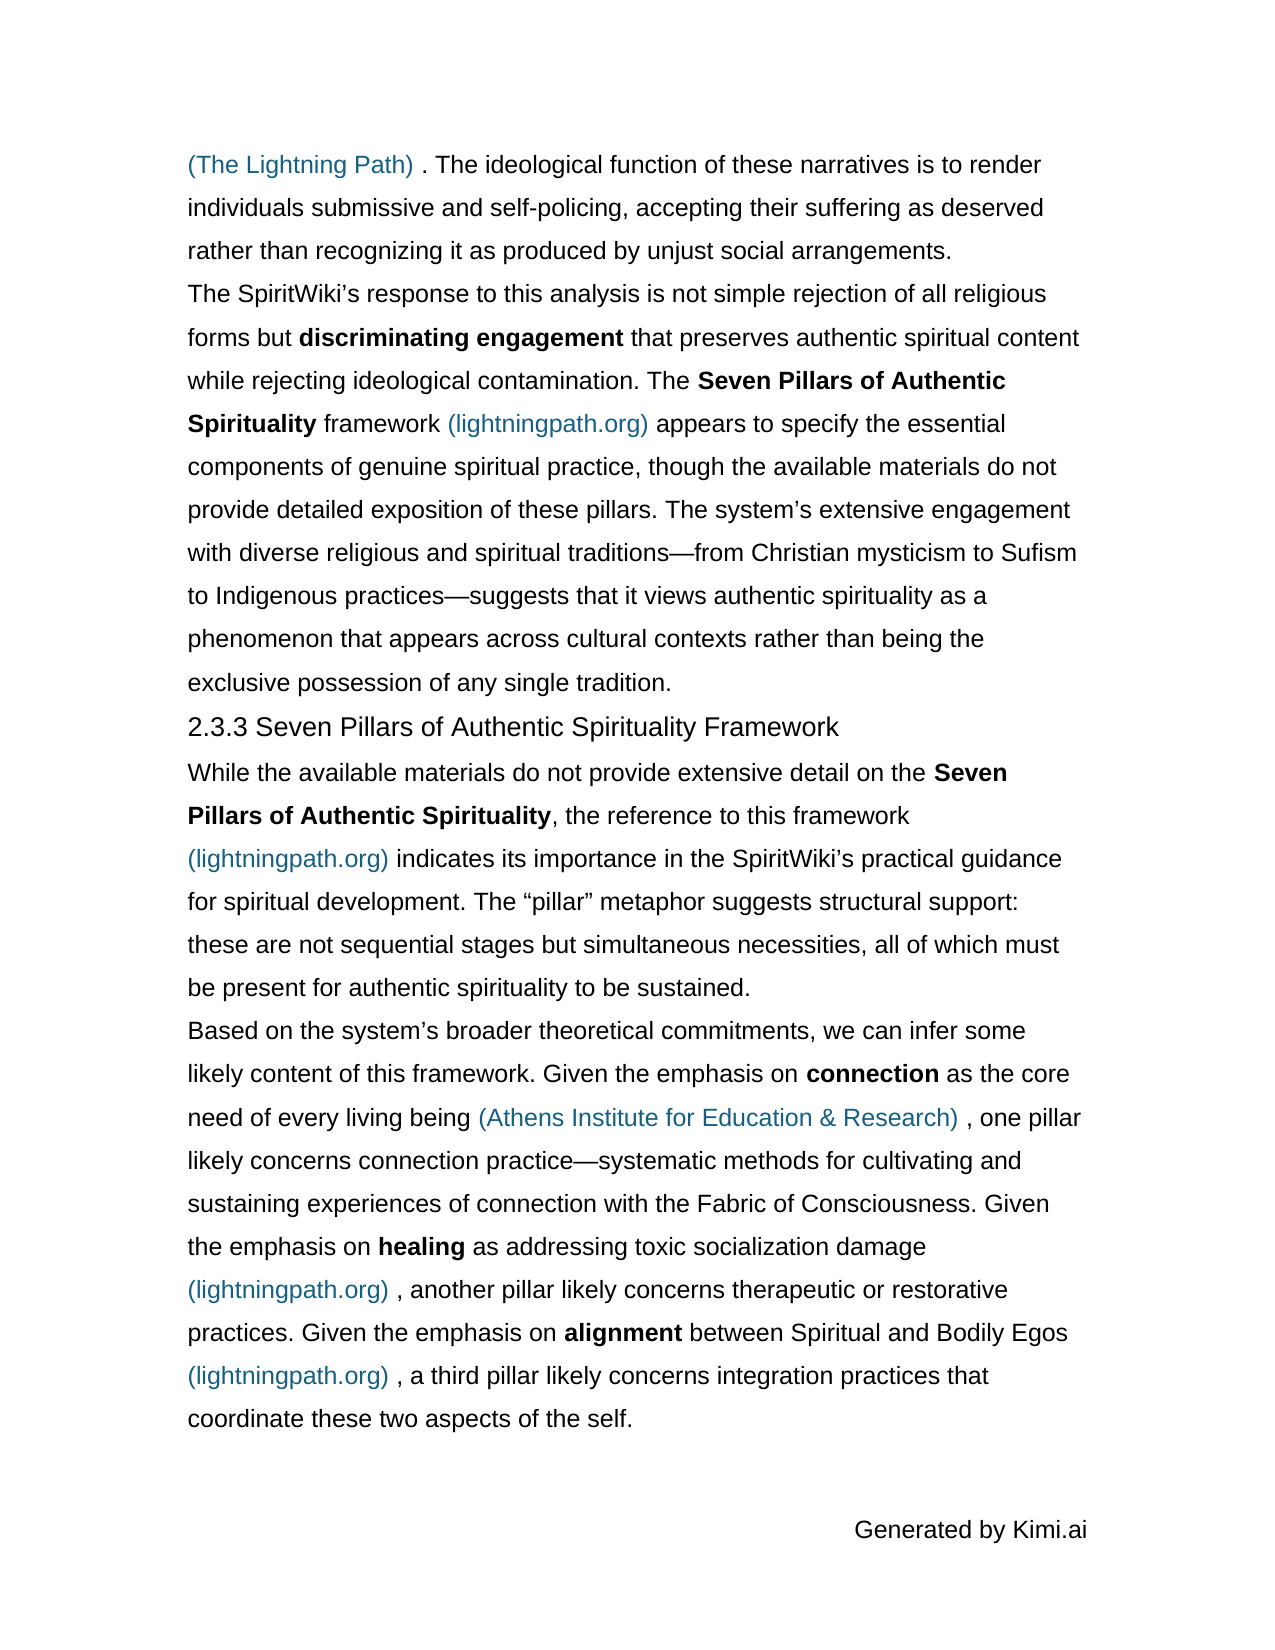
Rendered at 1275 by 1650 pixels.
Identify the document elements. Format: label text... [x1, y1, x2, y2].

text While the available materials do not provide extensive detail on the Seven Pillars of Authentic Spirituality, the reference to this framework (lightningpath.org) indicates its importance in the SpiritWiki’s practical guidance for spiritual development. The “pillar” metaphor suggests structural support: these are not sequential stages but simultaneous necessities, all of which must be present for authentic spirituality to be sustained. [187, 757, 1087, 1002]
text The SpiritWiki’s response to this analysis is not simple rejection of all religious forms but discriminating engagement that preserves authentic spiritual content while rejecting ideological contamination. The Seven Pillars of Authentic Spirituality framework (lightningpath.org) appears to specify the essential components of genuine spiritual practice, though the available materials do not provide detailed exposition of these pillars. The system’s extensive engagement with diverse religious and spiritual traditions—from Christian mysticism to Sufism to Indigenous practices—suggests that it views authentic spirituality as a phenomenon that appears across cultural contexts rather than being the exclusive possession of any single tradition. [187, 279, 1087, 696]
text Based on the system’s broader theoretical commitments, we can infer some likely content of this framework. Given the emphasis on connection as the core need of every living being (Athens Institute for Education & Research) , one pillar likely concerns connection practice—systematic methods for cultivating and sustaining experiences of connection with the Fabric of Consciousness. Given the emphasis on healing as addressing toxic socialization damage (lightningpath.org) , another pillar likely concerns therapeutic or restorative practices. Given the emphasis on alignment between Spiritual and Bodily Egos (lightningpath.org) , a third pillar likely concerns integration practices that coordinate these two aspects of the self. [187, 1016, 1087, 1433]
subtitle 2.3.3 Seven Pillars of Authentic Spirituality Framework [187, 711, 1087, 742]
text (The Lightning Path) . The ideological function of these narratives is to render individuals submissive and self-policing, accepting their suffering as deserved rather than recognizing it as produced by unjust social arrangements. [187, 150, 1087, 265]
